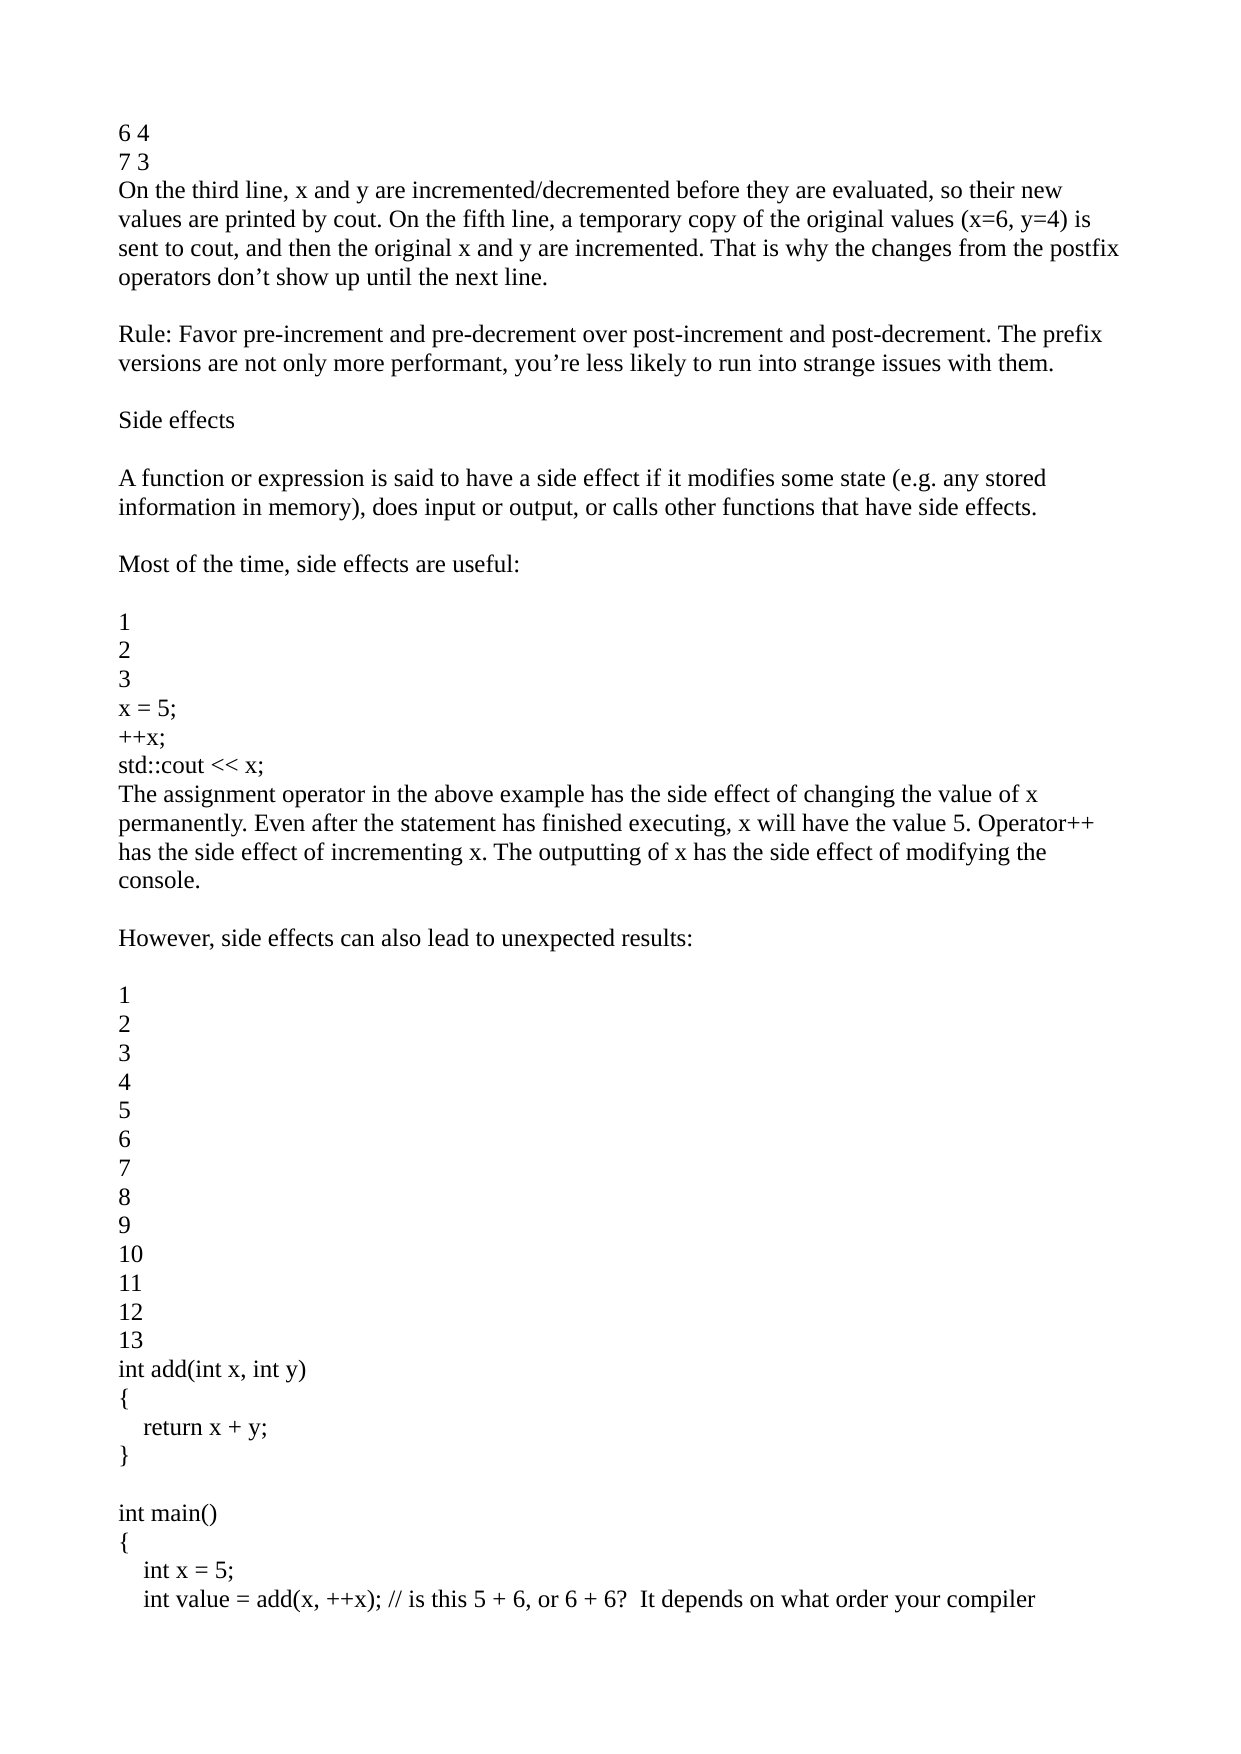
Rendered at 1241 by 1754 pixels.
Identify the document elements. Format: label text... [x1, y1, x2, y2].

text ++x; [118, 722, 1122, 751]
text A function or expression is said to have a side effect if it modifies some state (e.g. any stored information in memory), does input or output, or calls other functions that have side effects. [118, 463, 1122, 521]
text int x = 5; [118, 1556, 1122, 1584]
text 7 [118, 1153, 1122, 1182]
text } [118, 1441, 1122, 1469]
text x = 5; [118, 693, 1122, 722]
text On the third line, x and y are incremented/decremented before they are evaluated, so their new values are printed by cout. On the fifth line, a temporary copy of the original values (x=6, y=4) is sent to cout, and then the original x and y are incremented. That is why the changes from the postfix operators don’t show up until the next line. [118, 176, 1122, 291]
text However, side effects can also lead to unexpected results: [118, 923, 1122, 952]
text return x + y; [118, 1412, 1122, 1441]
text 1 [118, 981, 1122, 1009]
text 10 [118, 1239, 1122, 1268]
text int add(int x, int y) [118, 1354, 1122, 1383]
text { [118, 1527, 1122, 1556]
text 3 [118, 1038, 1122, 1067]
text int main() [118, 1498, 1122, 1527]
text 13 [118, 1326, 1122, 1354]
text Rule: Favor pre-increment and pre-decrement over post-increment and post-decrement. The prefix versions are not only more performant, you’re less likely to run into strange issues with them. [118, 319, 1122, 377]
text Side effects [118, 406, 1122, 434]
text 1 [118, 607, 1122, 636]
text 7 3 [118, 147, 1122, 176]
text 6 [118, 1124, 1122, 1153]
text { [118, 1383, 1122, 1412]
text int value = add(x, ++x); // is this 5 + 6, or 6 + 6? It depends on what order your compiler [118, 1584, 1122, 1613]
text 3 [118, 664, 1122, 693]
text 9 [118, 1211, 1122, 1239]
text 5 [118, 1096, 1122, 1124]
text 2 [118, 636, 1122, 664]
text Most of the time, side effects are useful: [118, 549, 1122, 578]
text std::cout << x; [118, 751, 1122, 779]
text 11 [118, 1268, 1122, 1297]
text 2 [118, 1009, 1122, 1038]
text The assignment operator in the above example has the side effect of changing the value of x permanently. Even after the statement has finished executing, x will have the value 5. Operator++ has the side effect of incrementing x. The outputting of x has the side effect of modifying the console. [118, 779, 1122, 894]
text 8 [118, 1182, 1122, 1211]
text 12 [118, 1297, 1122, 1326]
text 4 [118, 1067, 1122, 1096]
text 6 4 [118, 118, 1122, 147]
